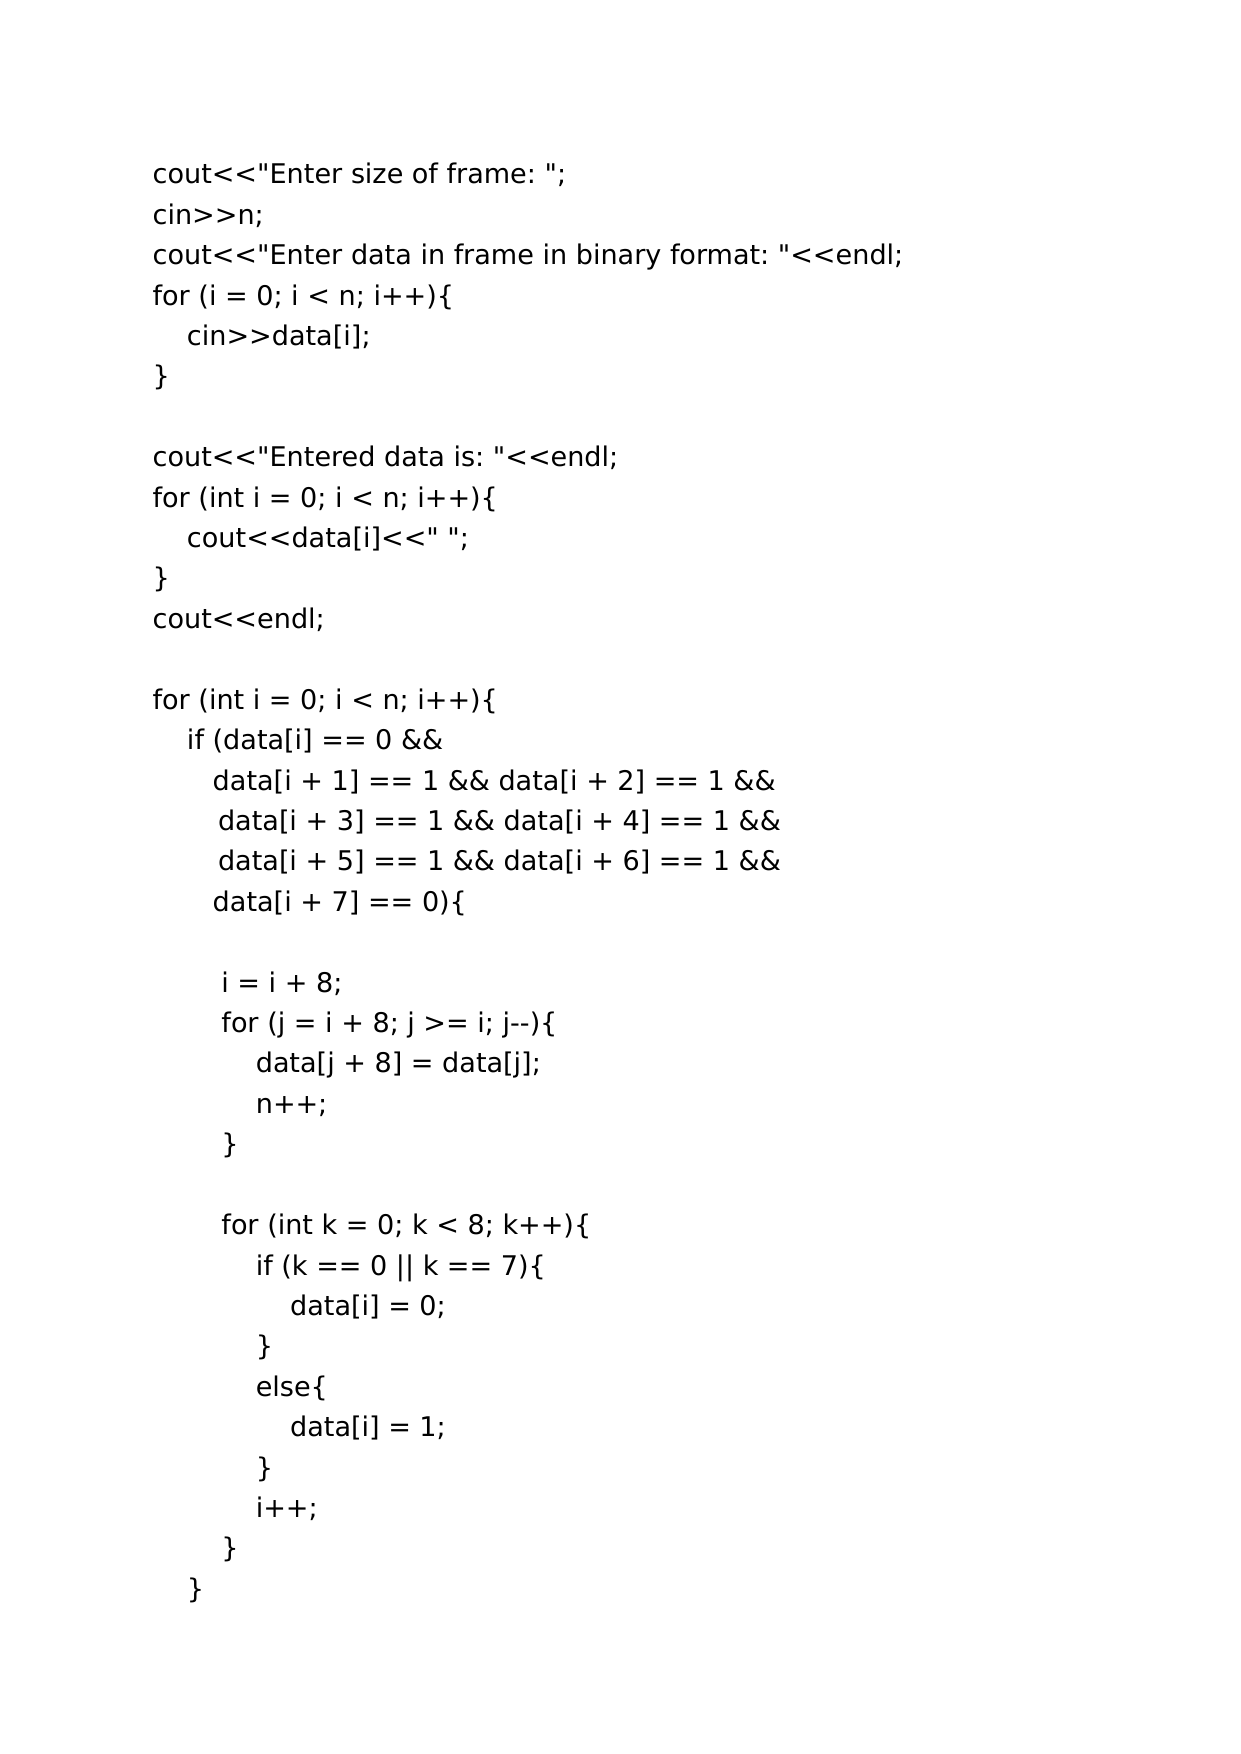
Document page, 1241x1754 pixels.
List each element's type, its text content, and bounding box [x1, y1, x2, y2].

text for (int i = 0; i < n; i++){ [118, 684, 1122, 716]
text } [118, 1573, 1122, 1605]
text cout<<endl; [118, 603, 1122, 635]
text cout<<"Enter size of frame: "; [118, 158, 1122, 190]
text data[i + 5] == 1 && data[i + 6] == 1 && [118, 846, 1122, 877]
text cout<<"Entered data is: "<<endl; [118, 441, 1122, 473]
text } [118, 563, 1122, 594]
text n++; [118, 1088, 1122, 1120]
text i++; [118, 1492, 1122, 1524]
text } [118, 1128, 1122, 1160]
text data[i] = 1; [118, 1411, 1122, 1443]
text if (data[i] == 0 && [118, 724, 1122, 756]
text for (int k = 0; k < 8; k++){ [118, 1209, 1122, 1241]
text data[i + 3] == 1 && data[i + 4] == 1 && [118, 805, 1122, 837]
text for (int i = 0; i < n; i++){ [118, 482, 1122, 513]
text data[i] = 0; [118, 1290, 1122, 1322]
text cout<<data[i]<<" "; [118, 522, 1122, 554]
text i = i + 8; [118, 967, 1122, 998]
text else{ [118, 1371, 1122, 1403]
text cin>>data[i]; [118, 320, 1122, 352]
text cin>>n; [118, 199, 1122, 231]
text } [118, 1331, 1122, 1362]
text data[i + 1] == 1 && data[i + 2] == 1 && [118, 765, 1122, 796]
text } [118, 1452, 1122, 1483]
text for (i = 0; i < n; i++){ [118, 280, 1122, 311]
text data[i + 7] == 0){ [118, 886, 1122, 918]
text cout<<"Enter data in frame in binary format: "<<endl; [118, 239, 1122, 271]
text } [118, 1533, 1122, 1564]
text if (k == 0 || k == 7){ [118, 1250, 1122, 1281]
text } [118, 361, 1122, 392]
text for (j = i + 8; j >= i; j--){ [118, 1007, 1122, 1039]
text data[j + 8] = data[j]; [118, 1048, 1122, 1079]
